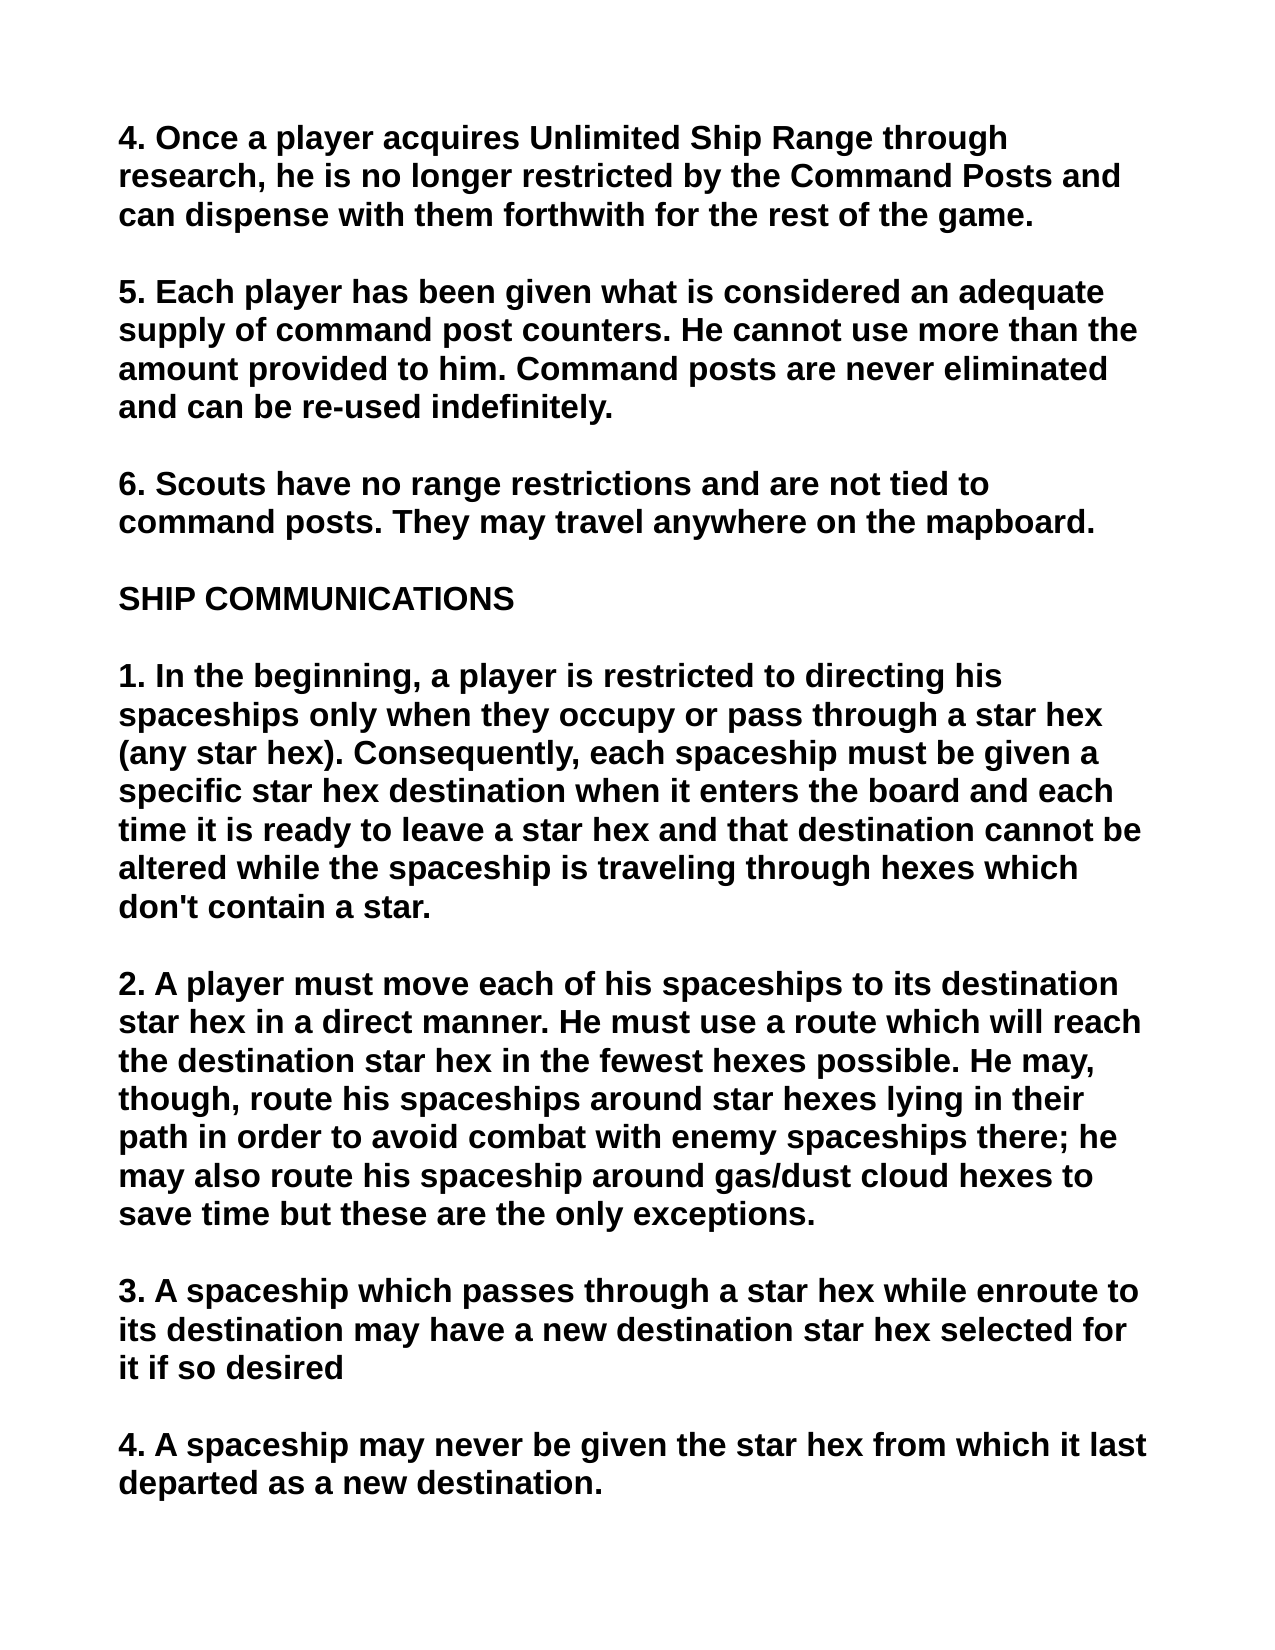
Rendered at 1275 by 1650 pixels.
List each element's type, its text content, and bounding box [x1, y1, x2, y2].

text 1. In the beginning, a player is restricted to directing his spaceships only when they occupy or pass through a star hex (any star hex). Consequently, each spaceship must be given a specific star hex destination when it enters the board and each time it is ready to leave a star hex and that destination cannot be altered while the spaceship is traveling through hexes which don't contain a star. [118, 656, 1157, 925]
text 4. Once a player acquires Unlimited Ship Range through research, he is no longer restricted by the Command Posts and can dispense with them forthwith for the rest of the game. [118, 118, 1157, 233]
text 3. A spaceship which passes through a star hex while enroute to its destination may have a new destination star hex selected for it if so desired [118, 1271, 1157, 1387]
text 2. A player must move each of his spaceships to its destination star hex in a direct manner. He must use a route which will reach the destination star hex in the fewest hexes possible. He may, though, route his spaceships around star hexes lying in their path in order to avoid combat with enemy spaceships there; he may also route his spaceship around gas/dust cloud hexes to save time but these are the only exceptions. [118, 964, 1157, 1233]
text 4. A spaceship may never be given the star hex from which it last departed as a new destination. [118, 1425, 1157, 1502]
text 5. Each player has been given what is considered an adequate supply of command post counters. He cannot use more than the amount provided to him. Command posts are never eliminated and can be re-used indefinitely. [118, 272, 1157, 426]
text SHIP COMMUNICATIONS [118, 579, 1157, 618]
text 6. Scouts have no range restrictions and are not tied to command posts. They may travel anywhere on the mapboard. [118, 464, 1157, 541]
